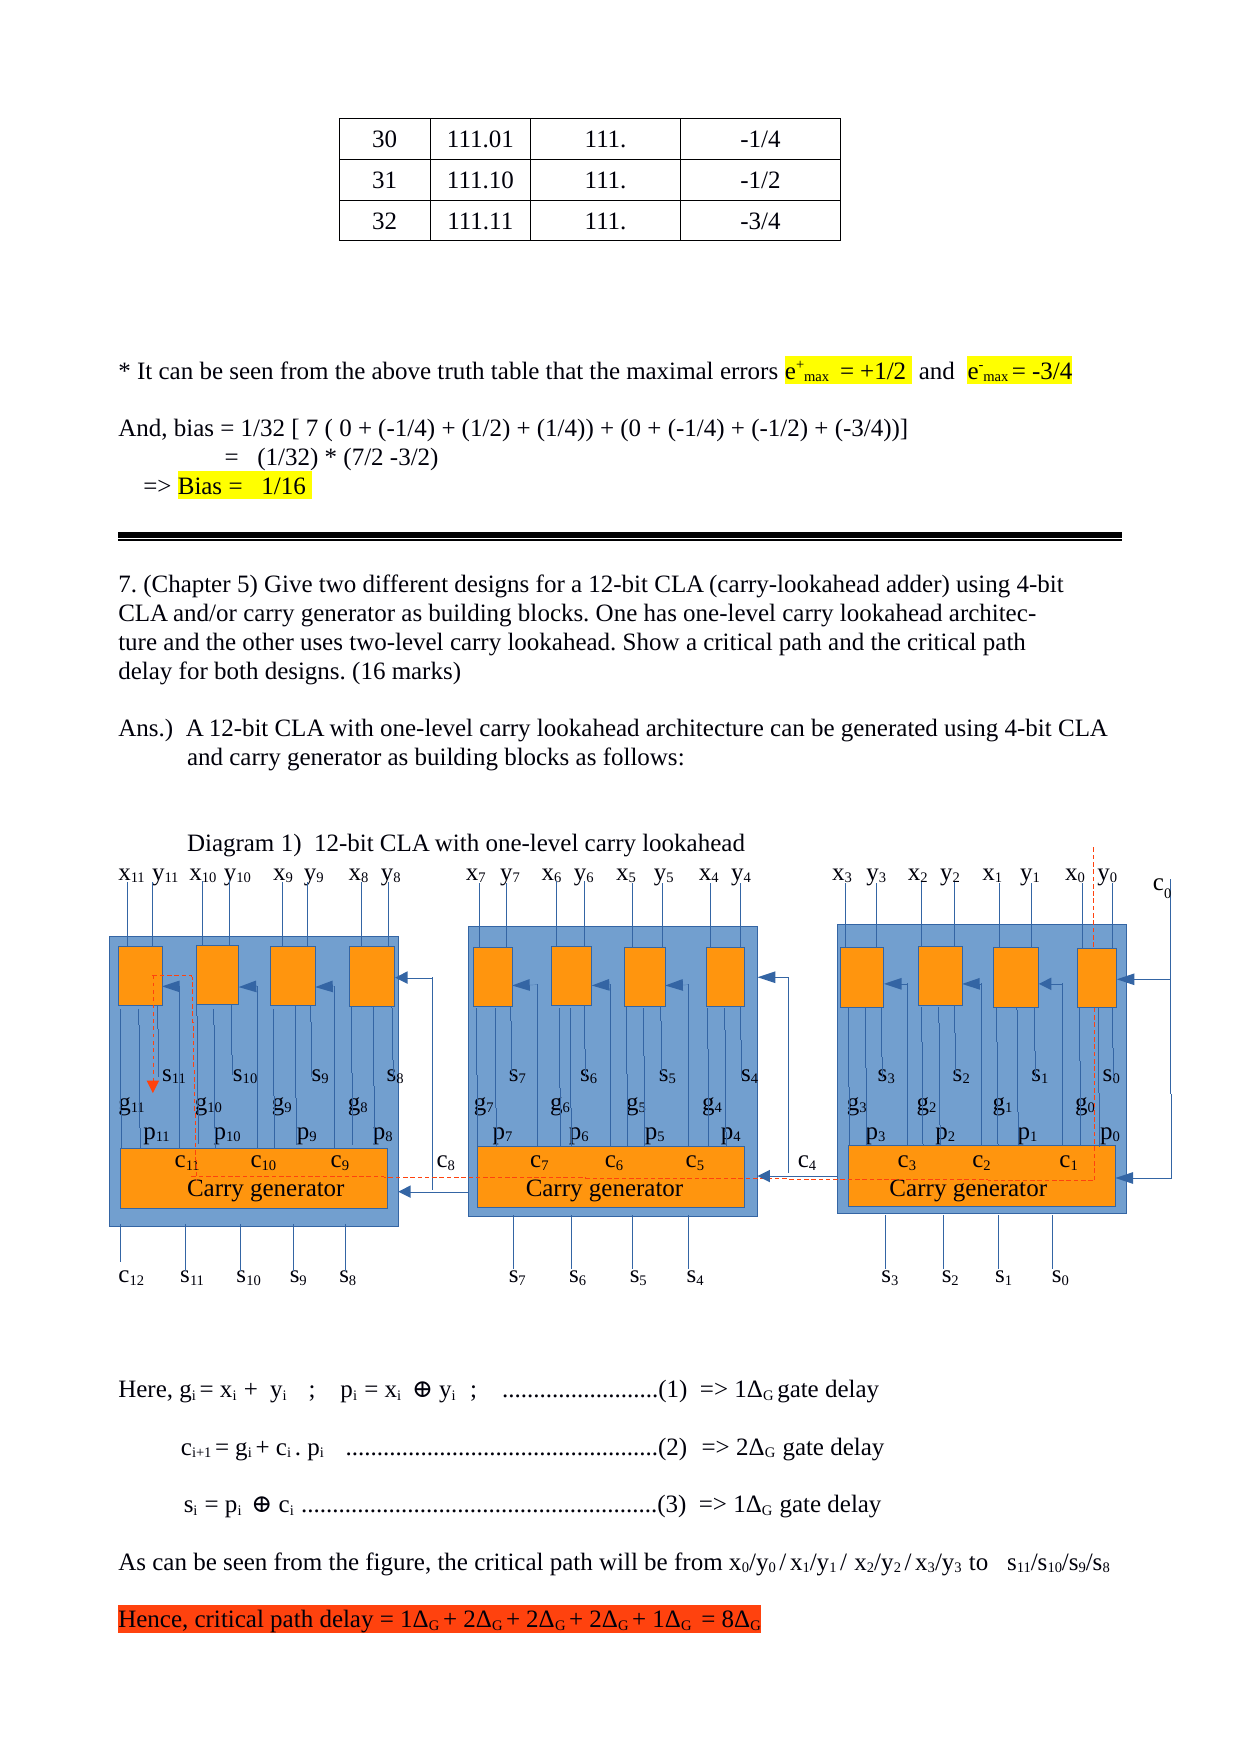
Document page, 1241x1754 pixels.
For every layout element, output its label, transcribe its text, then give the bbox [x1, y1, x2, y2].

text Hence, critical path delay = 1ΔG + 2ΔG + 2ΔG + 2ΔG + 1ΔG = 8ΔG [118, 1604, 1122, 1633]
text And, bias = 1/32 [ 7 ( 0 + (-1/4) + (1/2) + (1/4)) + (0 + (-1/4) + (-1/2) + (-3/4))] [118, 413, 1122, 442]
text Diagram 1) 12-bit CLA with one-level carry lookahead [118, 828, 1122, 857]
text g11 g10 g9 g8 g7 g6 g5 g4 g3 g2 g1 g0 [940, 1087, 981, 1116]
table_cell 111.01 [431, 119, 530, 159]
text Here, gi = xi + yi ; pi = xi ⊕ yi ; .........................(1) => 1ΔG gate delay [118, 1374, 1122, 1403]
text p11 p10 p9 p8 p7 p6 p5 p4 p3 p2 p1 p0 [122, 1116, 179, 1144]
text Carry generator Carry generator Carry generator [118, 1173, 1122, 1202]
text g11 g10 g9 g8 g7 g6 g5 g4 g3 g2 g1 g0 [140, 1087, 179, 1116]
table_cell -1/2 [681, 160, 840, 199]
text abd [408, 972, 473, 1001]
text abd [745, 972, 788, 1001]
text abd [1039, 985, 1062, 1001]
text abd [513, 985, 537, 1001]
text abd [592, 972, 624, 1001]
text s11 s10 s9 s8 s7 s6 s5 s4 s3 s2 s1 s0 [789, 1058, 848, 1087]
text p11 p10 p9 p8 p7 p6 p5 p4 p3 p2 p1 p0 [867, 1116, 907, 1144]
text ture and the other uses two-level carry lookahead. Show a critical path and the critical path [118, 627, 1122, 656]
text abd [513, 972, 551, 1001]
text s11 s10 s9 s8 s7 s6 s5 s4 s3 s2 s1 s0 [433, 1058, 495, 1087]
text p11 p10 p9 p8 p7 p6 p5 p4 p3 p2 p1 p0 [497, 1116, 537, 1144]
text abd [884, 972, 918, 1001]
table_cell 111. [531, 119, 680, 159]
text p11 p10 p9 p8 p7 p6 p5 p4 p3 p2 p1 p0 [433, 1116, 477, 1144]
table_cell -3/4 [681, 201, 840, 240]
text and carry generator as building blocks as follows: [118, 742, 1122, 771]
text g11 g10 g9 g8 g7 g6 g5 g4 g3 g2 g1 g0 [726, 1087, 788, 1116]
text g11 g10 g9 g8 g7 g6 g5 g4 g3 g2 g1 g0 [478, 1087, 537, 1116]
text p11 p10 p9 p8 p7 p6 p5 p4 p3 p2 p1 p0 [726, 1116, 788, 1144]
text p11 p10 p9 p8 p7 p6 p5 p4 p3 p2 p1 p0 [789, 1116, 849, 1144]
text ci+1 = gi + ci . pi ..................................................(2) => 2ΔG gate delay [118, 1432, 1122, 1461]
text s11 s10 s9 s8 s7 s6 s5 s4 s3 s2 s1 s0 [296, 1058, 334, 1087]
text abd [163, 988, 179, 1001]
text CLA and/or carry generator as building blocks. One has one-level carry lookahead architec- [118, 598, 1122, 627]
text abd [776, 972, 840, 1001]
text g11 g10 g9 g8 g7 g6 g5 g4 g3 g2 g1 g0 [433, 1087, 477, 1116]
table_cell 31 [340, 160, 430, 199]
text c11 c10 c9 [118, 1144, 432, 1173]
text p11 p10 p9 p8 p7 p6 p5 p4 p3 p2 p1 p0 [375, 1116, 432, 1144]
text c12 s11 s10 s9 s8 s7 s6 s5 s4 s3 s2 s1 s0 [118, 1259, 1122, 1288]
text abd [163, 972, 196, 1001]
text c8 c7 c6 c5 [433, 1144, 788, 1173]
table_cell 111.10 [431, 160, 530, 199]
text g11 g10 g9 g8 g7 g6 g5 g4 g3 g2 g1 g0 [645, 1087, 688, 1116]
text s11 s10 s9 s8 s7 s6 s5 s4 s3 s2 s1 s0 [611, 1058, 644, 1087]
text c4 c3 c2 c1 [789, 1144, 1122, 1173]
text delay for both designs. (16 marks) [118, 656, 1122, 684]
text abd [666, 972, 706, 1001]
text g11 g10 g9 g8 g7 g6 g5 g4 g3 g2 g1 g0 [1081, 1087, 1122, 1116]
text x11 y11 x10 y10 x9 y9 x8 y8 x7 y7 x6 y6 x5 y5 x4 y4 x3 y3 x2 y2 x1 y1 x0 y0 [118, 857, 1122, 886]
text abd [963, 972, 993, 1001]
text s11 s10 s9 s8 s7 s6 s5 s4 s3 s2 s1 s0 [940, 1058, 981, 1087]
text = (1/32) * (7/2 -3/2) [118, 442, 1122, 471]
text s11 s10 s9 s8 s7 s6 s5 s4 s3 s2 s1 s0 [496, 1058, 537, 1087]
text abd [1039, 972, 1077, 1001]
text abd [239, 988, 257, 1001]
text s11 s10 s9 s8 s7 s6 s5 s4 s3 s2 s1 s0 [140, 1058, 179, 1087]
text abd [1117, 980, 1122, 1001]
text p11 p10 p9 p8 p7 p6 p5 p4 p3 p2 p1 p0 [572, 1116, 610, 1144]
text abd [884, 985, 907, 1001]
text g11 g10 g9 g8 g7 g6 g5 g4 g3 g2 g1 g0 [258, 1087, 334, 1116]
text abd [592, 986, 610, 1001]
text p11 p10 p9 p8 p7 p6 p5 p4 p3 p2 p1 p0 [645, 1116, 688, 1144]
text s11 s10 s9 s8 s7 s6 s5 s4 s3 s2 s1 s0 [335, 1058, 432, 1087]
text As can be seen from the figure, the critical path will be from x0/y0 / x1/y1 / x2/y2 / x3/y3 to s11/s10/s9/s8 [118, 1547, 1122, 1576]
text p11 p10 p9 p8 p7 p6 p5 p4 p3 p2 p1 p0 [923, 1116, 981, 1144]
text abd [316, 972, 349, 1001]
text s11 s10 s9 s8 s7 s6 s5 s4 s3 s2 s1 s0 [645, 1058, 688, 1087]
text p11 p10 p9 p8 p7 p6 p5 p4 p3 p2 p1 p0 [215, 1116, 257, 1144]
text abd [395, 979, 432, 1001]
table_cell 111. [531, 160, 680, 199]
text s11 s10 s9 s8 s7 s6 s5 s4 s3 s2 s1 s0 [726, 1058, 788, 1087]
text p11 p10 p9 p8 p7 p6 p5 p4 p3 p2 p1 p0 [1019, 1116, 1062, 1144]
table_cell 111. [531, 201, 680, 240]
text s11 s10 s9 s8 s7 s6 s5 s4 s3 s2 s1 s0 [1063, 1058, 1098, 1087]
text g11 g10 g9 g8 g7 g6 g5 g4 g3 g2 g1 g0 [998, 1087, 1062, 1116]
text g11 g10 g9 g8 g7 g6 g5 g4 g3 g2 g1 g0 [867, 1087, 907, 1116]
text g11 g10 g9 g8 g7 g6 g5 g4 g3 g2 g1 g0 [215, 1087, 257, 1116]
table_cell -1/4 [681, 119, 840, 159]
text s11 s10 s9 s8 s7 s6 s5 s4 s3 s2 s1 s0 [1018, 1058, 1062, 1087]
table_cell 30 [340, 119, 430, 159]
text abd [666, 985, 688, 1001]
text abd [316, 988, 334, 1001]
text s11 s10 s9 s8 s7 s6 s5 s4 s3 s2 s1 s0 [571, 1058, 610, 1087]
table_cell 111.11 [431, 201, 530, 240]
text Ans.) A 12-bit CLA with one-level carry lookahead architecture can be generated using 4-bit CLA [118, 713, 1122, 742]
text => Bias = 1/16 [118, 471, 1122, 499]
text abd [239, 972, 270, 1001]
text s11 s10 s9 s8 s7 s6 s5 s4 s3 s2 s1 s0 [215, 1058, 257, 1087]
text 7. (Chapter 5) Give two different designs for a 12-bit CLA (carry-lookahead adder) using 4-bit [118, 569, 1122, 598]
text p11 p10 p9 p8 p7 p6 p5 p4 p3 p2 p1 p0 [297, 1116, 334, 1144]
table_cell 32 [340, 201, 430, 240]
text g11 g10 g9 g8 g7 g6 g5 g4 g3 g2 g1 g0 [538, 1087, 610, 1116]
text g11 g10 g9 g8 g7 g6 g5 g4 g3 g2 g1 g0 [375, 1087, 432, 1116]
text * It can be seen from the above truth table that the maximal errors e+max = +1/2 and e-max = -3/4 [118, 356, 1122, 384]
text abd [963, 985, 981, 1001]
text si = pi ⊕ ci .........................................................(3) => 1ΔG gate delay [118, 1489, 1122, 1518]
text g11 g10 g9 g8 g7 g6 g5 g4 g3 g2 g1 g0 [789, 1087, 849, 1116]
text s11 s10 s9 s8 s7 s6 s5 s4 s3 s2 s1 s0 [849, 1058, 907, 1087]
